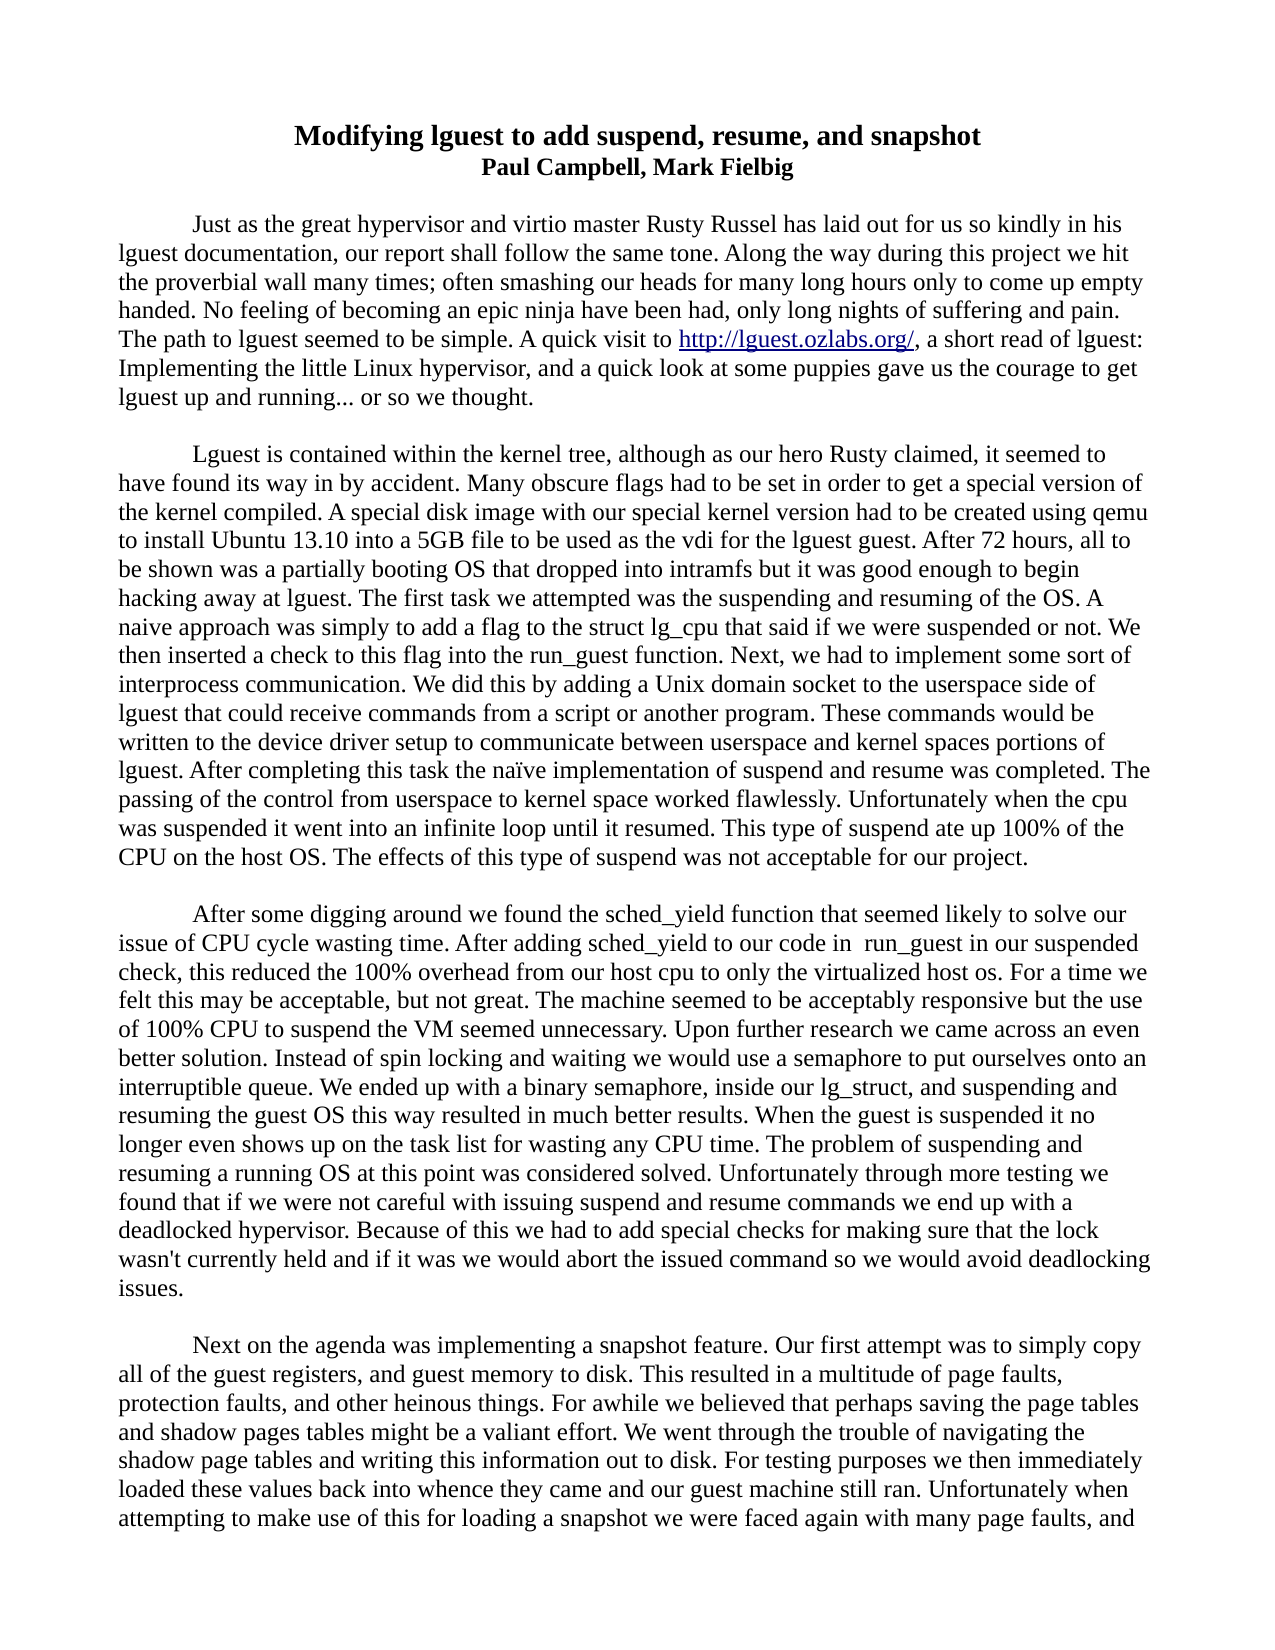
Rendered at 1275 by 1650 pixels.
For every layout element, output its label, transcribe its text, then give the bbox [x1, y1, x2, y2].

text Just as the great hypervisor and virtio master Rusty Russel has laid out for us so kindly in his lguest documentation, our report shall follow the same tone. Along the way during this project we hit the proverbial wall many times; often smashing our heads for many long hours only to come up empty handed. No feeling of becoming an epic ninja have been had, only long nights of suffering and pain. The path to lguest seemed to be simple. A quick visit to http://lguest.ozlabs.org/, a short read of lguest: Implementing the little Linux hypervisor, and a quick look at some puppies gave us the courage to get lguest up and running... or so we thought. [118, 209, 1157, 410]
text After some digging around we found the sched_yield function that seemed likely to solve our issue of CPU cycle wasting time. After adding sched_yield to our code in run_guest in our suspended check, this reduced the 100% overhead from our host cpu to only the virtualized host os. For a time we felt this may be acceptable, but not great. The machine seemed to be acceptably responsive but the use of 100% CPU to suspend the VM seemed unnecessary. Upon further research we came across an even better solution. Instead of spin locking and waiting we would use a semaphore to put ourselves onto an interruptible queue. We ended up with a binary semaphore, inside our lg_struct, and suspending and resuming the guest OS this way resulted in much better results. When the guest is suspended it no longer even shows up on the task list for wasting any CPU time. The problem of suspending and resuming a running OS at this point was considered solved. Unfortunately through more testing we found that if we were not careful with issuing suspend and resume commands we end up with a deadlocked hypervisor. Because of this we had to add special checks for making sure that the lock wasn't currently held and if it was we would abort the issued command so we would avoid deadlocking issues. [118, 899, 1157, 1302]
text Next on the agenda was implementing a snapshot feature. Our first attempt was to simply copy all of the guest registers, and guest memory to disk. This resulted in a multitude of page faults, protection faults, and other heinous things. For awhile we believed that perhaps saving the page tables and shadow pages tables might be a valiant effort. We went through the trouble of navigating the shadow page tables and writing this information out to disk. For testing purposes we then immediately loaded these values back into whence they came and our guest machine still ran. Unfortunately when attempting to make use of this for loading a snapshot we were faced again with many page faults, and [118, 1330, 1157, 1532]
text Modifying lguest to add suspend, resume, and snapshot [118, 118, 1157, 152]
text Paul Campbell, Mark Fielbig [118, 152, 1157, 180]
text Lguest is contained within the kernel tree, although as our hero Rusty claimed, it seemed to have found its way in by accident. Many obscure flags had to be set in order to get a special version of the kernel compiled. A special disk image with our special kernel version had to be created using qemu to install Ubuntu 13.10 into a 5GB file to be used as the vdi for the lguest guest. After 72 hours, all to be shown was a partially booting OS that dropped into intramfs but it was good enough to begin hacking away at lguest. The first task we attempted was the suspending and resuming of the OS. A naive approach was simply to add a flag to the struct lg_cpu that said if we were suspended or not. We then inserted a check to this flag into the run_guest function. Next, we had to implement some sort of interprocess communication. We did this by adding a Unix domain socket to the userspace side of lguest that could receive commands from a script or another program. These commands would be written to the device driver setup to communicate between userspace and kernel spaces portions of lguest. After completing this task the naïve implementation of suspend and resume was completed. The passing of the control from userspace to kernel space worked flawlessly. Unfortunately when the cpu was suspended it went into an infinite loop until it resumed. This type of suspend ate up 100% of the CPU on the host OS. The effects of this type of suspend was not acceptable for our project. [118, 439, 1157, 870]
